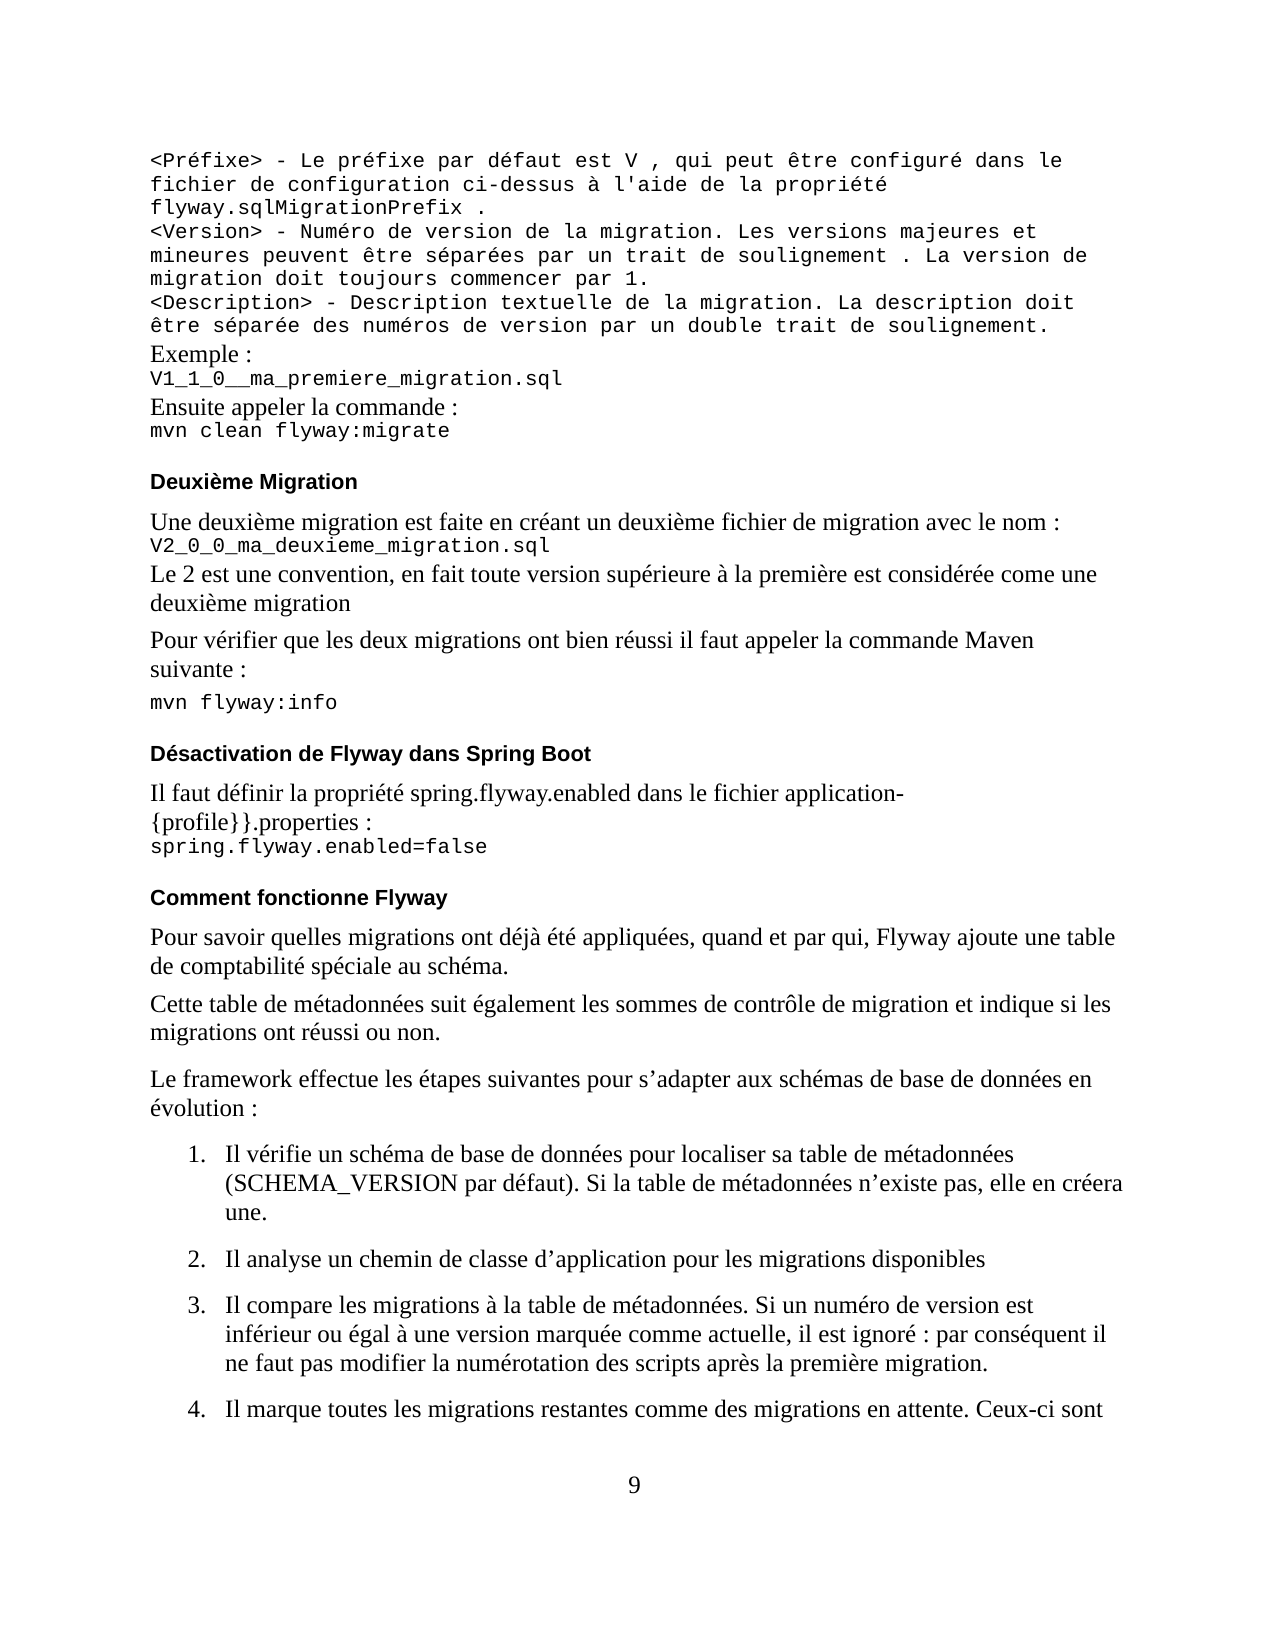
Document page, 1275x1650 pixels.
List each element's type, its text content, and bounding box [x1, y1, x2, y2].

text Pour savoir quelles migrations ont déjà été appliquées, quand et par qui, Flyway ajoute une table de comptabilité spéciale au schéma. [150, 922, 1125, 980]
text Le 2 est une convention, en fait toute version supérieure à la première est considérée come une deuxième migration [150, 559, 1125, 617]
subtitle Deuxième Migration [150, 469, 1125, 494]
text V2_0_0_ma_deuxieme_migration.sql [150, 535, 1125, 559]
list Il vérifie un schéma de base de données pour localiser sa table de métadonnées (SCHEMA_VERSION par défaut). Si la table de métadonnées n’existe pas, elle en créera une. [187, 1139, 1125, 1226]
text Le framework effectue les étapes suivantes pour s’adapter aux schémas de base de données en évolution : [150, 1064, 1125, 1122]
list Il analyse un chemin de classe d’application pour les migrations disponibles [187, 1244, 1125, 1272]
text mvn flyway:info [150, 692, 1125, 716]
text Une deuxième migration est faite en créant un deuxième fichier de migration avec le nom : [150, 507, 1125, 535]
text Il faut définir la propriété spring.flyway.enabled dans le fichier application-{profile}}.properties : [150, 778, 1125, 836]
text <Préfixe> - Le préfixe par défaut est V , qui peut être configuré dans le fichier de configuration ci-dessus à l'aide de la propriété flyway.sqlMigrationPrefix . [150, 150, 1125, 221]
text mvn clean flyway:migrate [150, 420, 1125, 444]
text spring.flyway.enabled=false [150, 836, 1125, 859]
text <Version> - Numéro de version de la migration. Les versions majeures et mineures peuvent être séparées par un trait de soulignement . La version de migration doit toujours commencer par 1. [150, 221, 1125, 292]
text Cette table de métadonnées suit également les sommes de contrôle de migration et indique si les migrations ont réussi ou non. [150, 989, 1125, 1046]
text Ensuite appeler la commande : [150, 392, 1125, 420]
text Pour vérifier que les deux migrations ont bien réussi il faut appeler la commande Maven suivante : [150, 626, 1125, 683]
subtitle Désactivation de Flyway dans Spring Boot [150, 741, 1125, 766]
text <Description> - Description textuelle de la migration. La description doit être séparée des numéros de version par un double trait de soulignement. [150, 292, 1125, 339]
list Il compare les migrations à la table de métadonnées. Si un numéro de version est inférieur ou égal à une version marquée comme actuelle, il est ignoré : par conséquent il ne faut pas modifier la numérotation des scripts après la première migration. [187, 1290, 1125, 1377]
list Il marque toutes les migrations restantes comme des migrations en attente. Ceux-ci sont [187, 1394, 1125, 1423]
text V1_1_0__ma_premiere_migration.sql [150, 368, 1125, 392]
text Exemple : [150, 339, 1125, 368]
subtitle Comment fonctionne Flyway [150, 884, 1125, 910]
